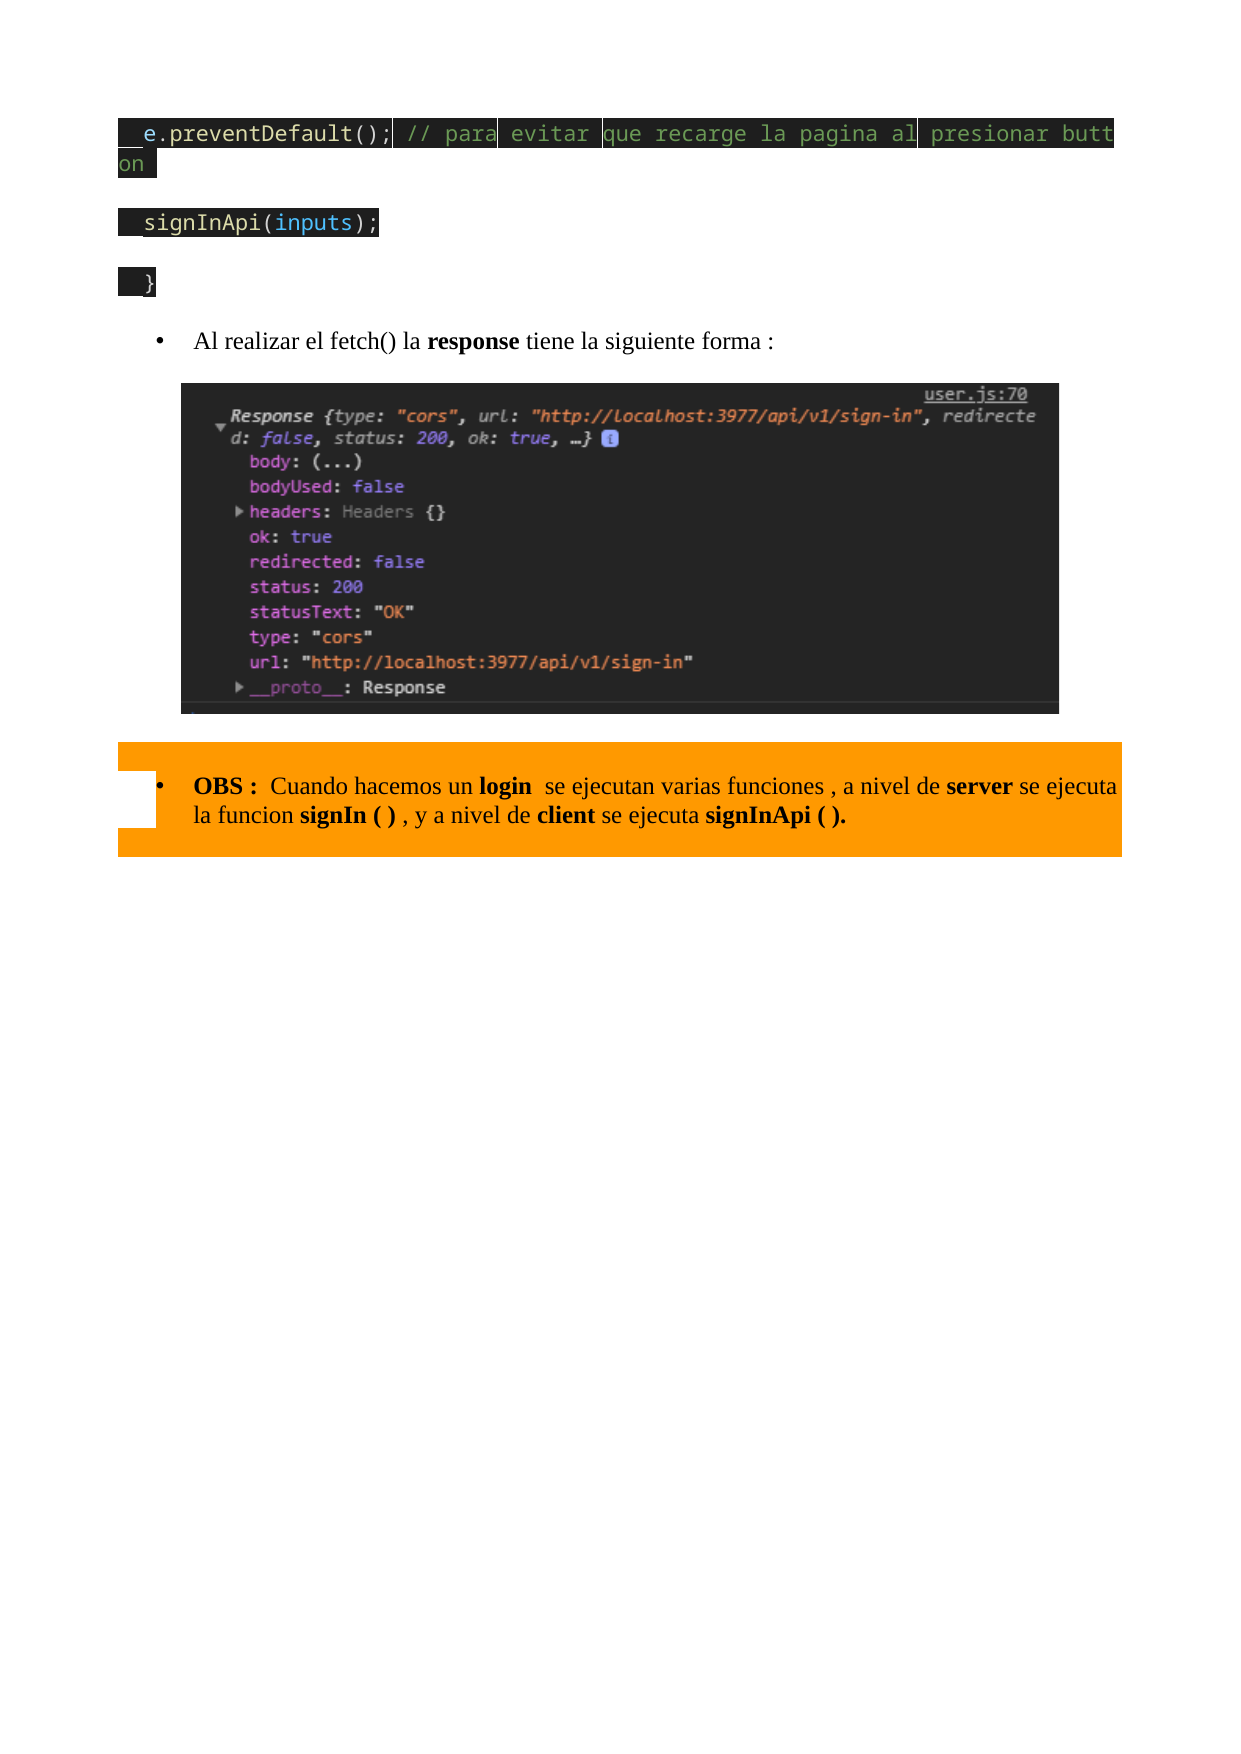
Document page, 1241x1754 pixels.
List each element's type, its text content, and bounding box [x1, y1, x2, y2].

list OBS : Cuando hacemos un login se ejecutan varias funciones , a nivel de server se ejecuta la funcion signIn ( ) , y a nivel de client se ejecuta signInApi ( ). [156, 771, 1122, 828]
text } [118, 267, 1122, 297]
text e.preventDefault(); // para evitar que recarge la pagina al presionar button [118, 118, 1122, 178]
list Al realizar el fetch() la response tiene la siguiente forma : [156, 326, 1122, 355]
picture [181, 383, 1060, 714]
text signInApi(inputs); [118, 207, 1122, 237]
